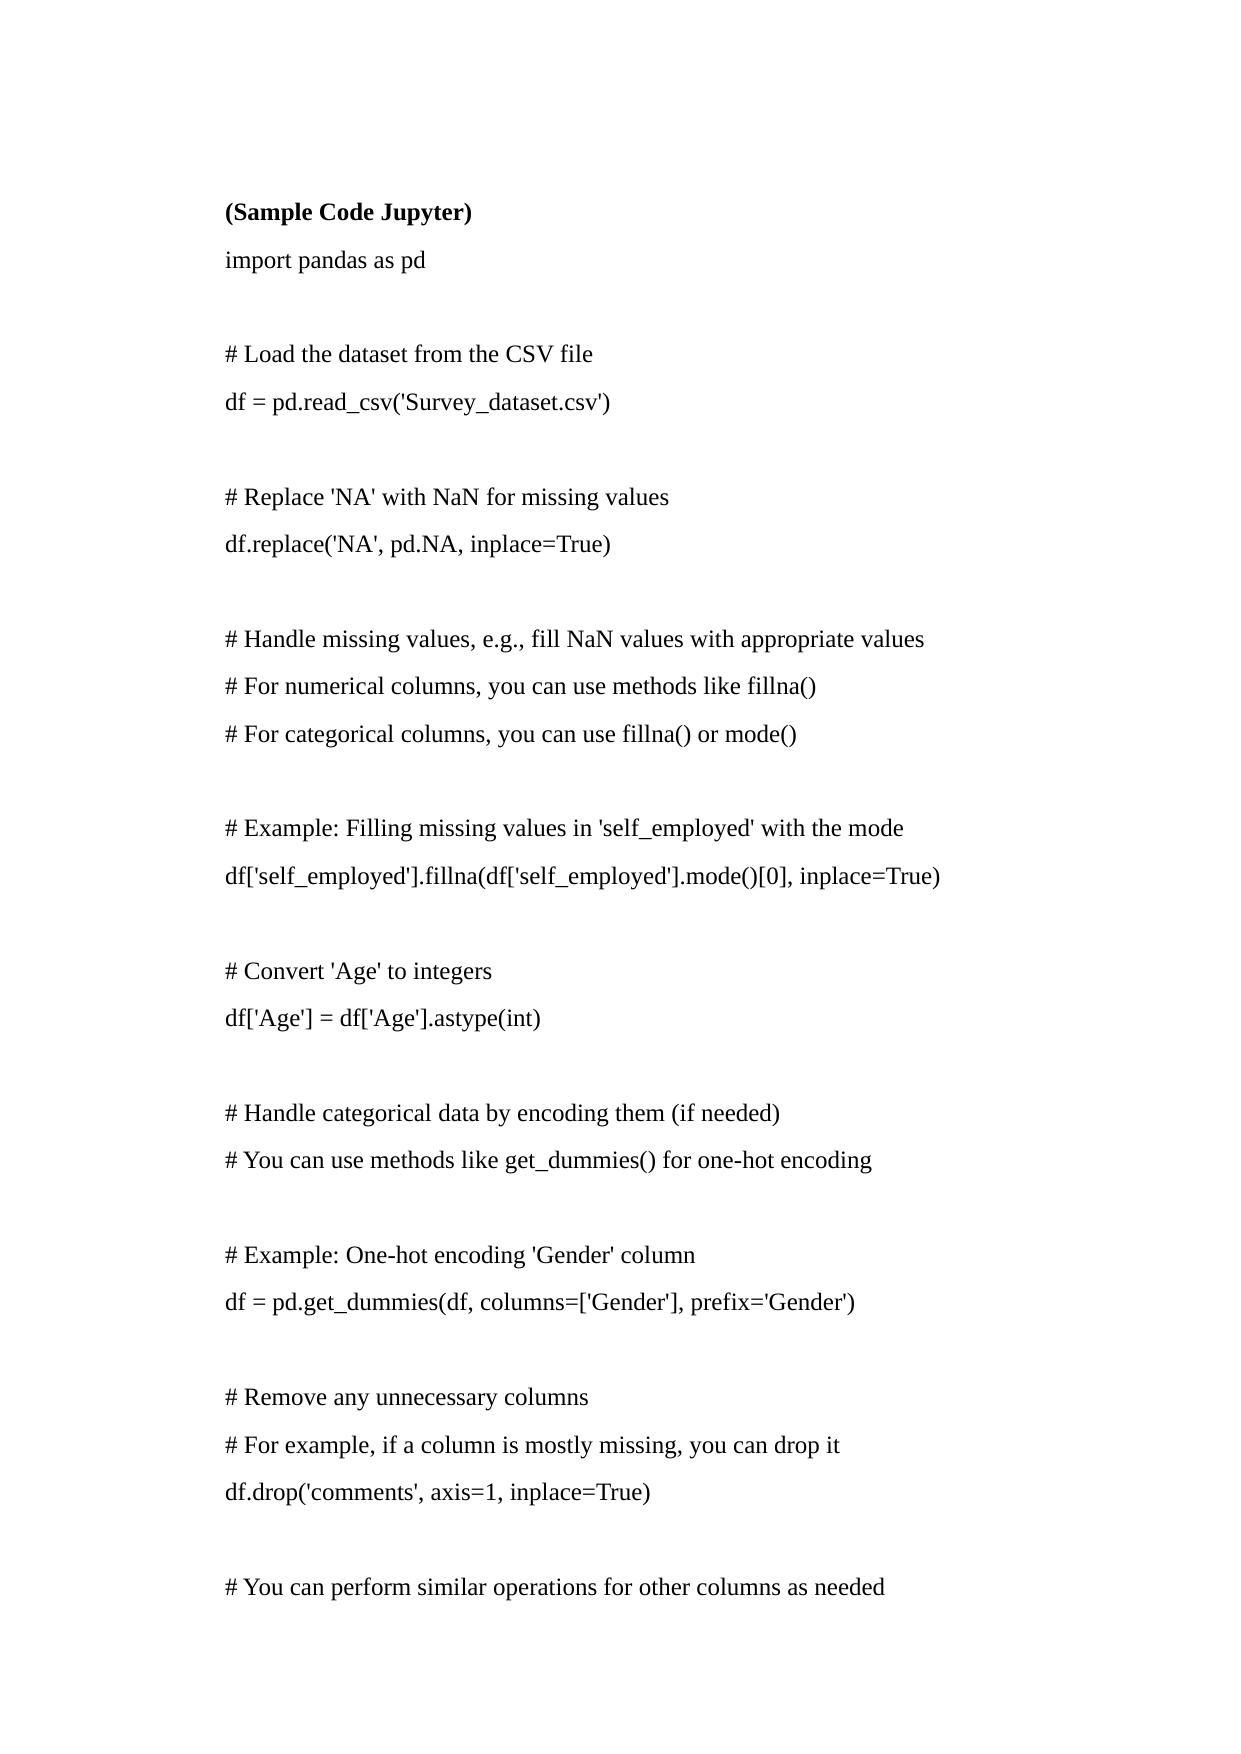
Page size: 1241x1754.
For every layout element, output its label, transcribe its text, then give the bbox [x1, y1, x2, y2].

text df['Age'] = df['Age'].astype(int) [225, 1003, 1090, 1032]
text # Load the dataset from the CSV file [225, 339, 1090, 368]
text # Handle categorical data by encoding them (if needed) [225, 1098, 1090, 1127]
text # Example: One-hot encoding 'Gender' column [225, 1240, 1090, 1269]
text # Replace 'NA' with NaN for missing values [225, 482, 1090, 511]
text # You can use methods like get_dummies() for one-hot encoding [225, 1145, 1090, 1174]
text df.drop('comments', axis=1, inplace=True) [225, 1477, 1090, 1506]
text import pandas as pd [225, 245, 1090, 273]
text # Remove any unnecessary columns [225, 1382, 1090, 1411]
text # Example: Filling missing values in 'self_employed' with the mode [225, 813, 1090, 842]
text df = pd.get_dummies(df, columns=['Gender'], prefix='Gender') [225, 1287, 1090, 1316]
text # For numerical columns, you can use methods like fillna() [225, 671, 1090, 700]
text # For example, if a column is mostly missing, you can drop it [225, 1430, 1090, 1458]
text df['self_employed'].fillna(df['self_employed'].mode()[0], inplace=True) [225, 861, 1090, 890]
text (Sample Code Jupyter) [225, 197, 1090, 226]
text # Handle missing values, e.g., fill NaN values with appropriate values [225, 624, 1090, 653]
text df = pd.read_csv('Survey_dataset.csv') [225, 387, 1090, 416]
text # For categorical columns, you can use fillna() or mode() [225, 719, 1090, 747]
text df.replace('NA', pd.NA, inplace=True) [225, 529, 1090, 558]
text # Convert 'Age' to integers [225, 956, 1090, 984]
text # You can perform similar operations for other columns as needed [225, 1572, 1090, 1601]
